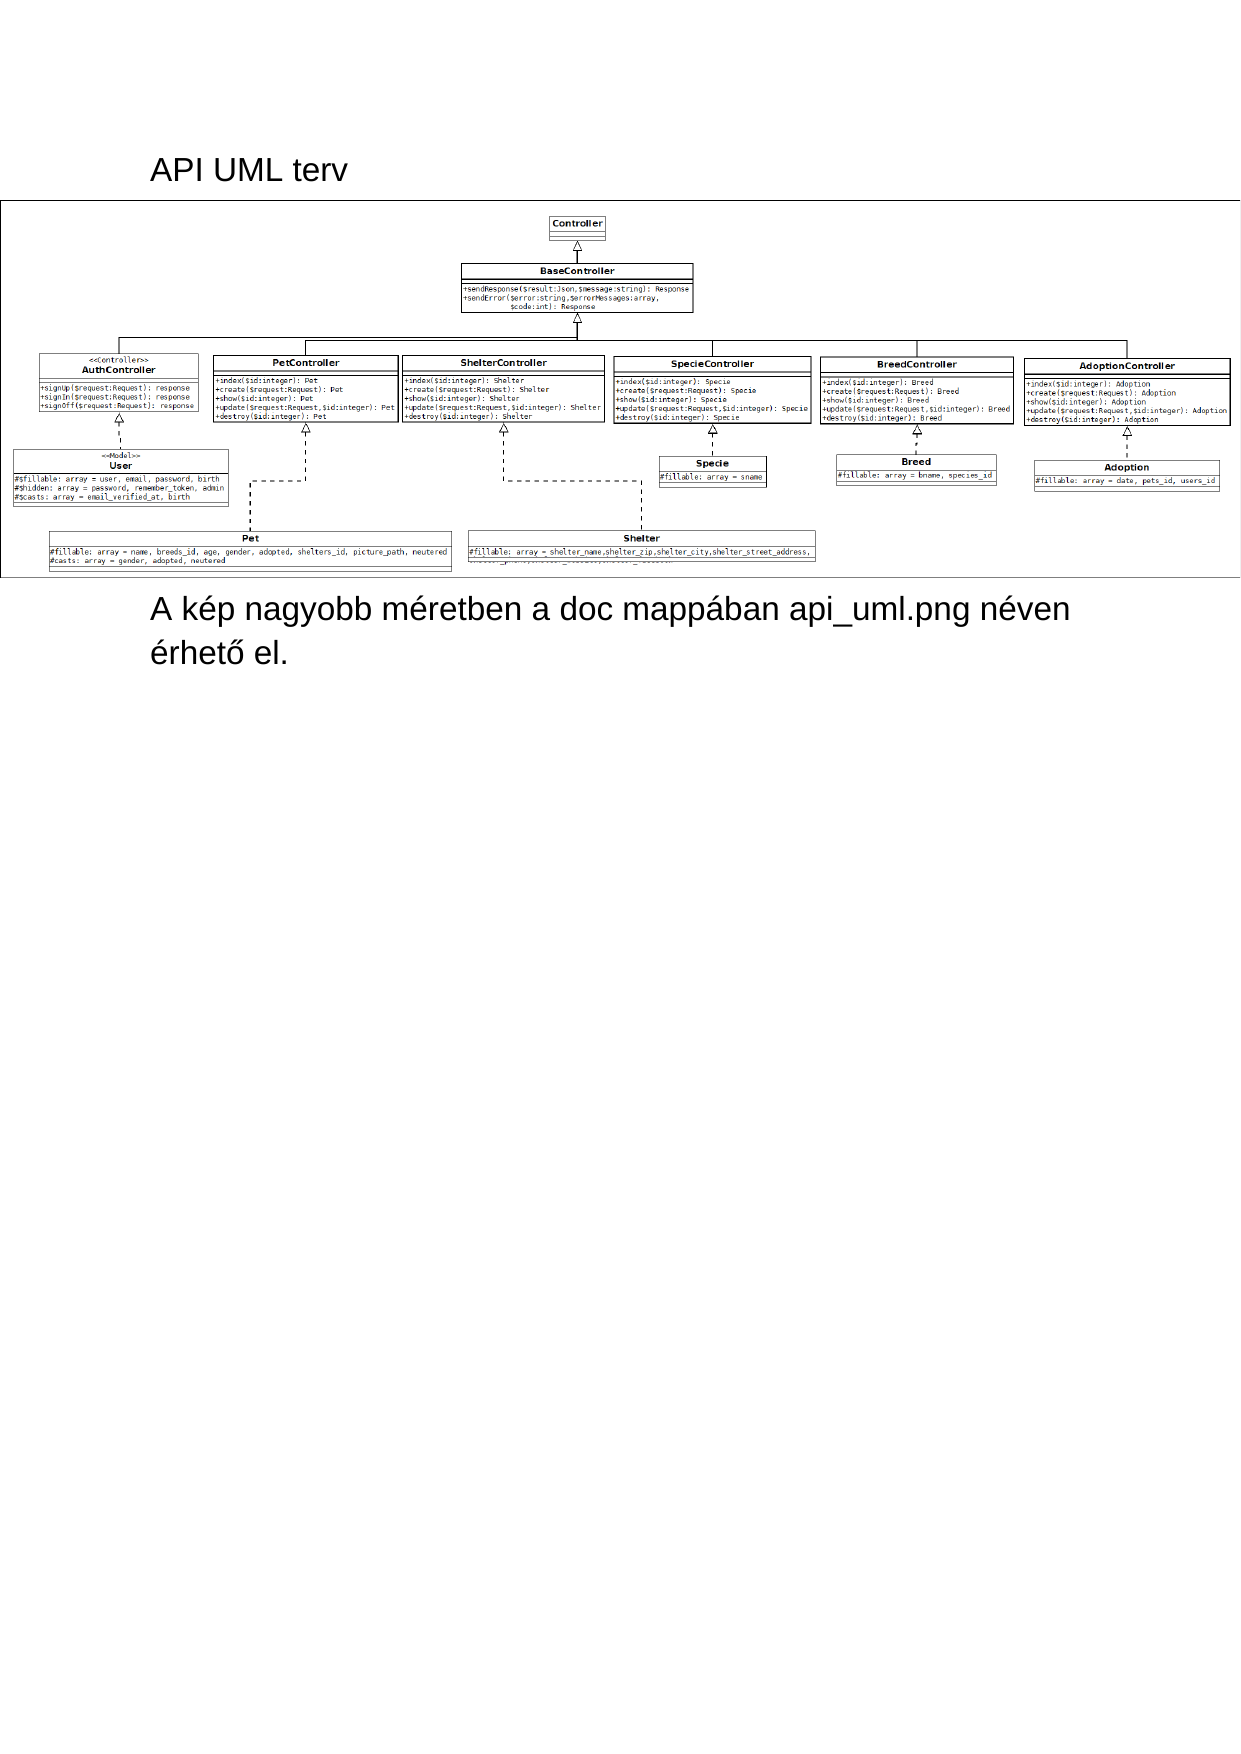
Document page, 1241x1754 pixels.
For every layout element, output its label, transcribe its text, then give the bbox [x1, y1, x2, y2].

picture [0, 200, 1241, 578]
text A kép nagyobb méretben a doc mappában api_uml.png néven érhető el. [150, 578, 1090, 671]
text API UML terv [150, 150, 1090, 188]
text [150, 194, 1090, 200]
